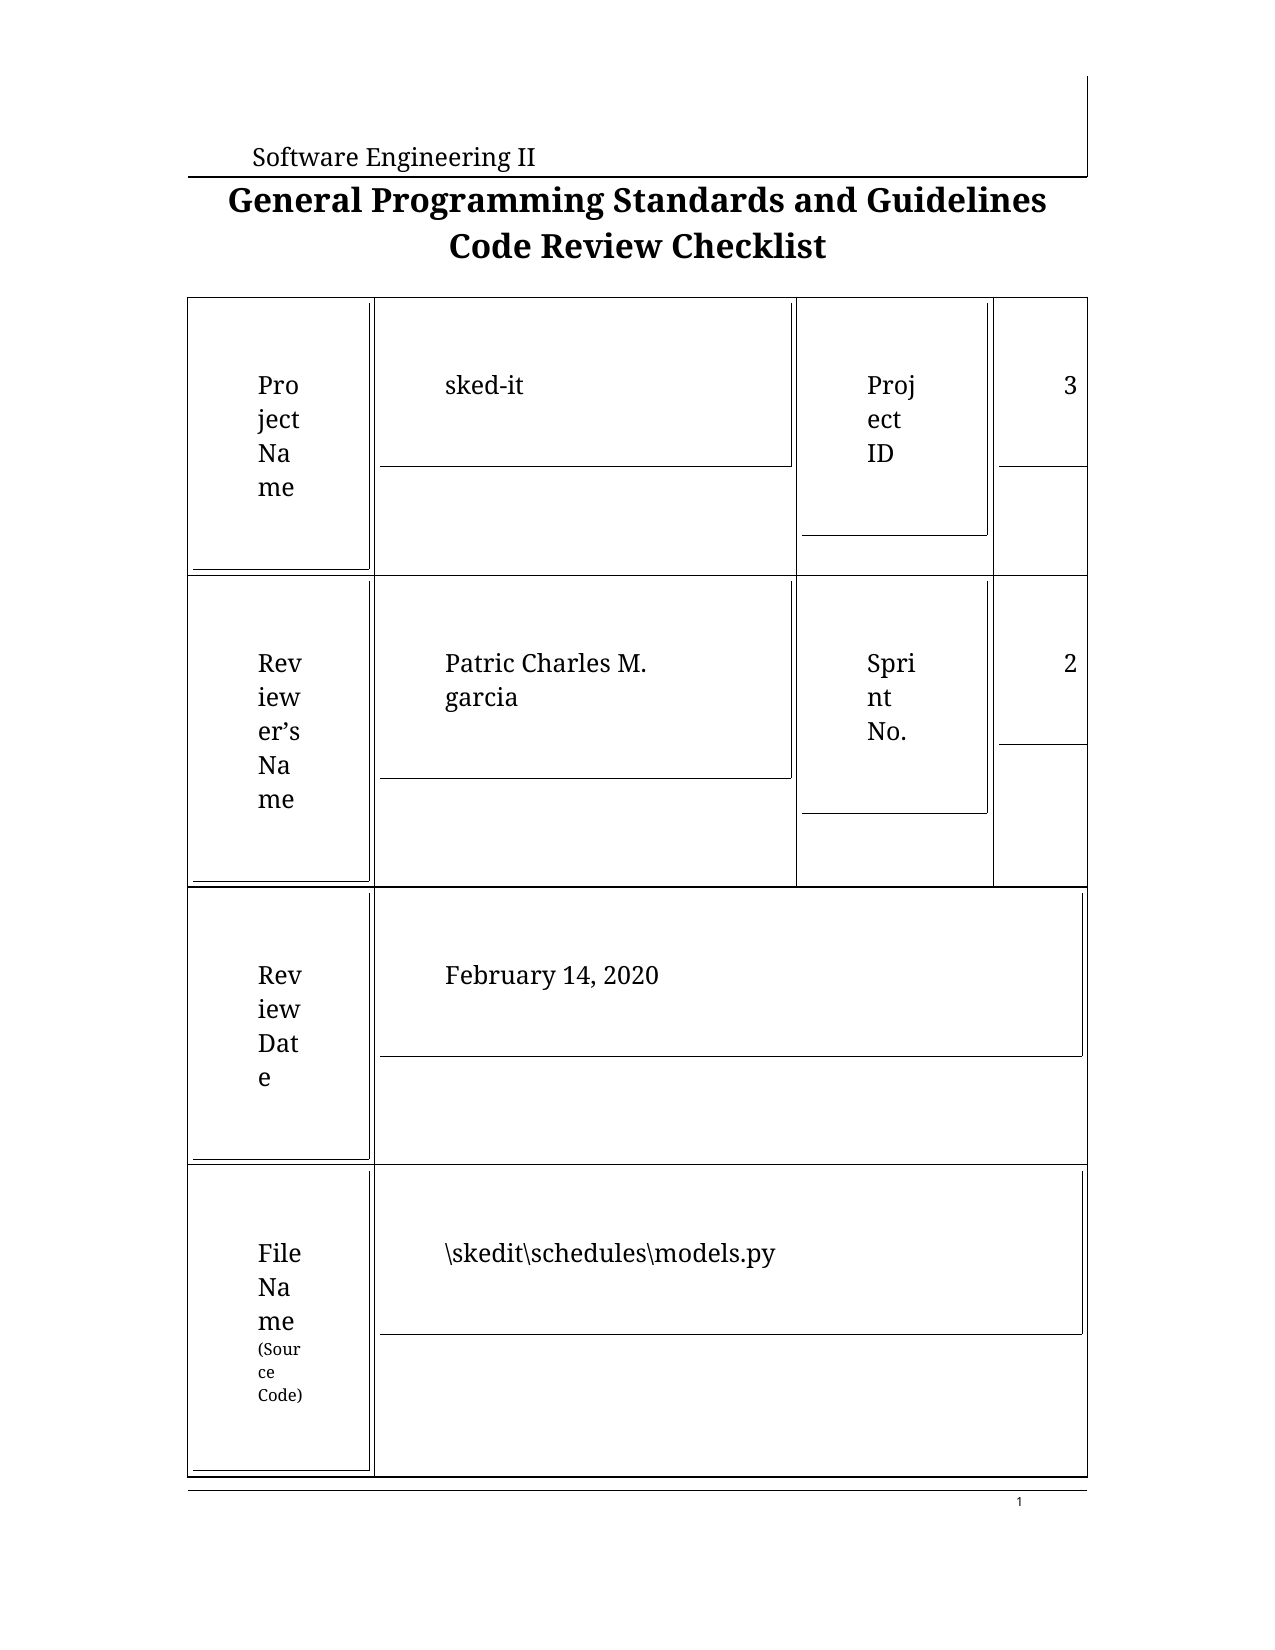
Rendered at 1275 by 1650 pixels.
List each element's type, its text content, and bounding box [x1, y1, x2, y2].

table_cell Sprint No. [797, 576, 993, 886]
table_header sked-it [375, 298, 796, 574]
table_header Project ID [797, 298, 993, 574]
table_header 3 [994, 298, 1087, 574]
table_cell Reviewer’s Name [188, 576, 374, 886]
table_cell Patric Charles M. garcia [375, 576, 796, 886]
text General Programming Standards and Guidelines Code Review Checklist [187, 177, 1087, 268]
table_cell February 14, 2020 [375, 888, 1087, 1164]
table_cell \skedit\schedules\models.py [375, 1165, 1087, 1476]
table_header Project Name [188, 298, 374, 574]
table_cell Review Date [188, 888, 374, 1164]
table_cell File Name (Source Code) [188, 1165, 374, 1476]
table_cell 2 [994, 576, 1087, 886]
